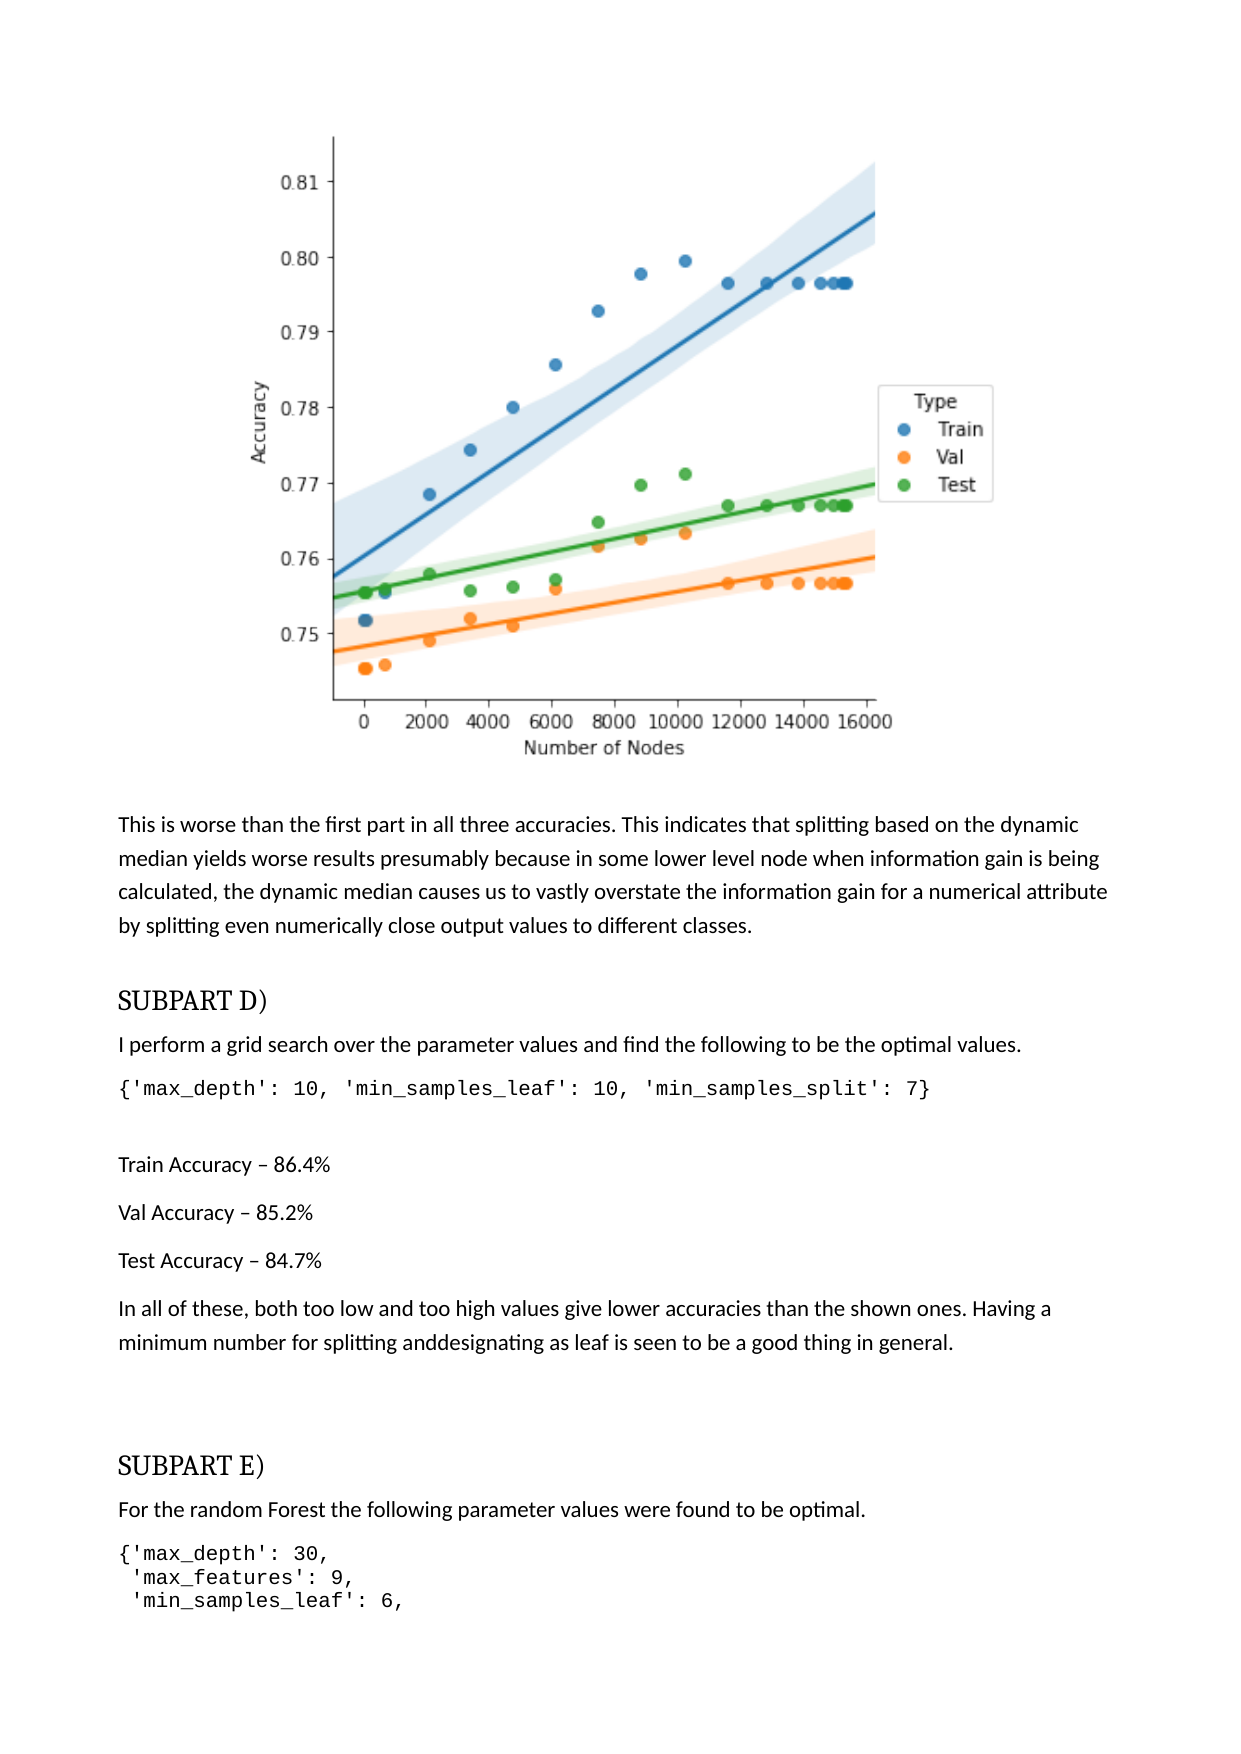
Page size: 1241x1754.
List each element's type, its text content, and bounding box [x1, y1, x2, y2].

text I perform a grid search over the parameter values and find the following to be the optimal values. [118, 1030, 1122, 1058]
text Test Accuracy – 84.7% [118, 1246, 1122, 1274]
text Train Accuracy – 86.4% [118, 1150, 1122, 1178]
text 'min_samples_leaf': 6, [118, 1591, 1122, 1614]
picture [241, 118, 1000, 770]
text 'max_features': 9, [118, 1567, 1122, 1591]
text This is worse than the first part in all three accuracies. This indicates that splitting based on the dynamic median yields worse results presumably because in some lower level node when information gain is being calculated, the dynamic median causes us to vastly overstate the information gain for a numerical attribute by splitting even numerically close output values to different classes. [118, 810, 1122, 939]
subtitle SUBpart E) [118, 1449, 1122, 1483]
text For the random Forest the following parameter values were found to be optimal. [118, 1495, 1122, 1523]
text In all of these, both too low and too high values give lower accuracies than the shown ones. Having a minimum number for splitting anddesignating as leaf is seen to be a good thing in general. [118, 1294, 1122, 1356]
subtitle SUBpart D) [118, 984, 1122, 1017]
text {'max_depth': 10, 'min_samples_leaf': 10, 'min_samples_split': 7} [118, 1078, 1122, 1102]
text {'max_depth': 30, [118, 1543, 1122, 1567]
text Val Accuracy – 85.2% [118, 1198, 1122, 1226]
